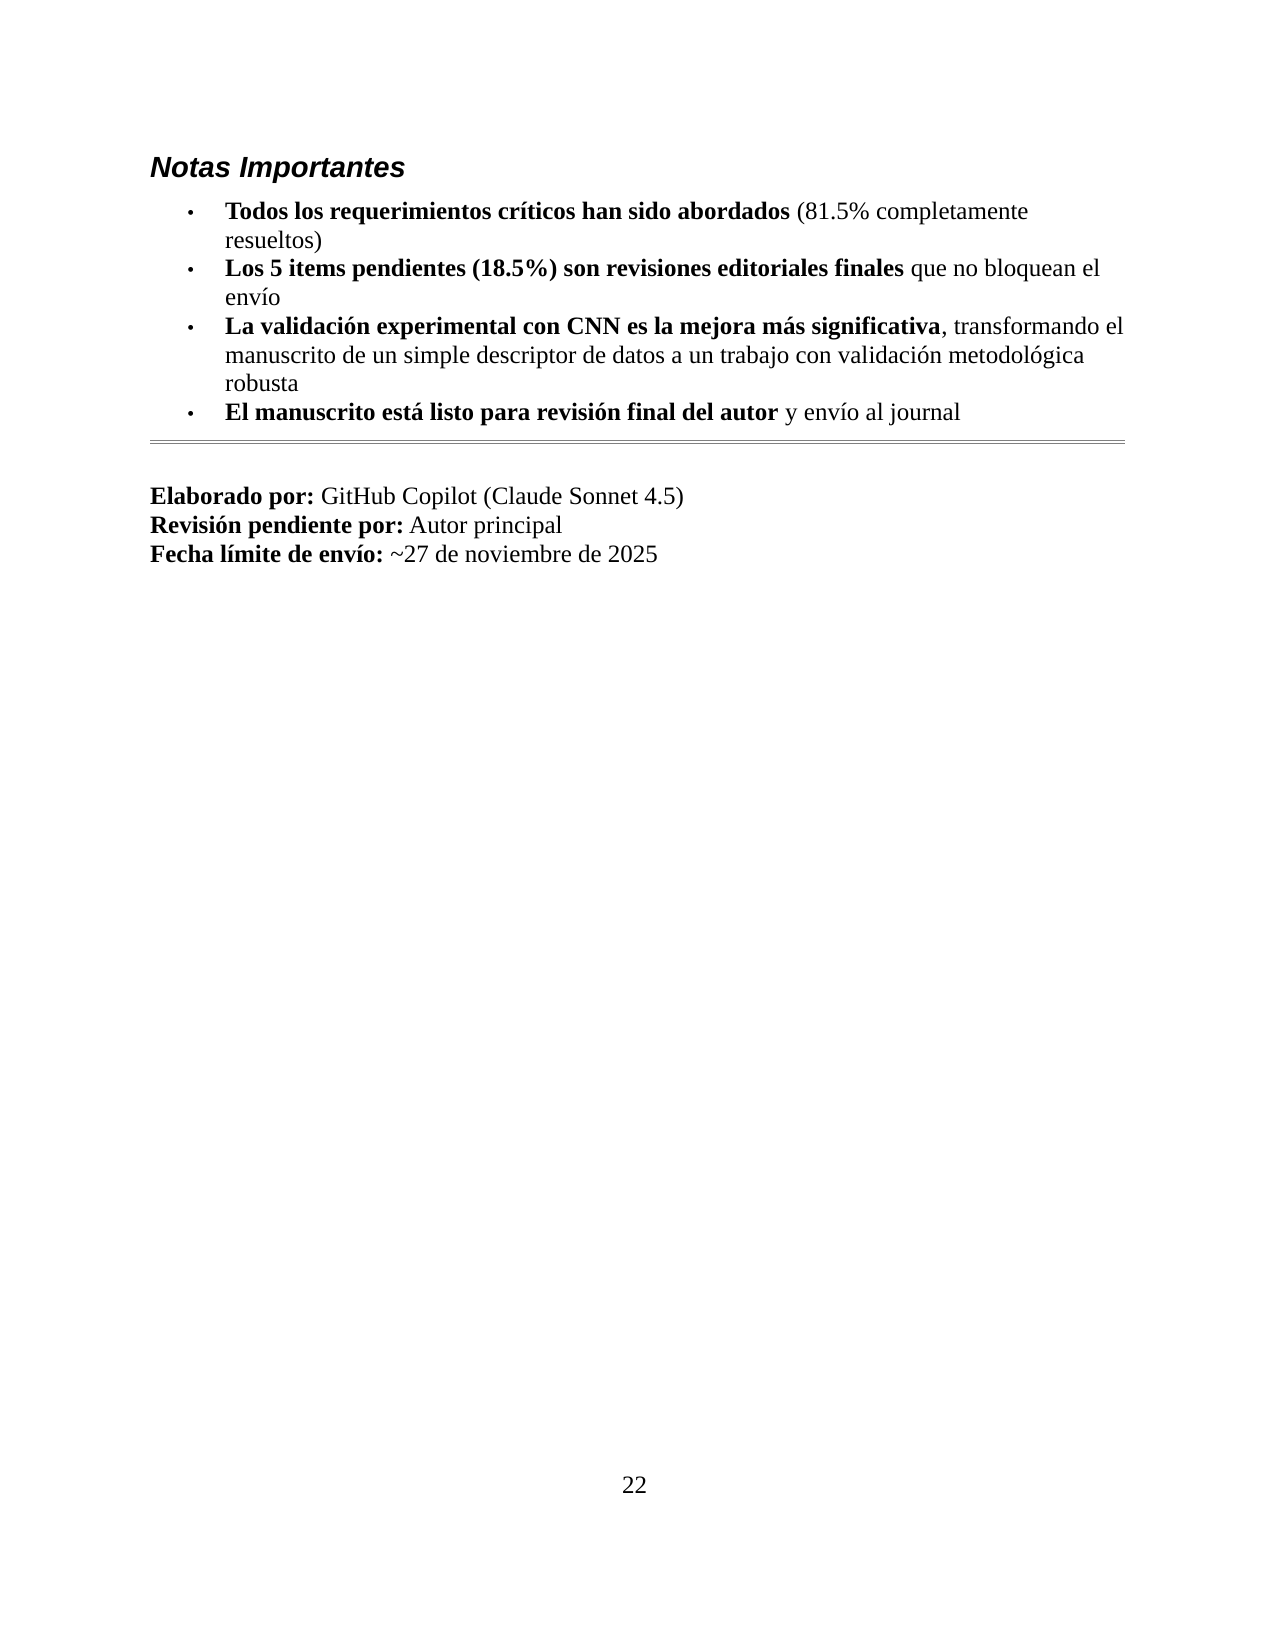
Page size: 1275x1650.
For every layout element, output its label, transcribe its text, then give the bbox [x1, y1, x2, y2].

text Elaborado por: GitHub Copilot (Claude Sonnet 4.5) Revisión pendiente por: Autor principal Fecha límite de envío: ~27 de noviembre de 2025 [150, 481, 1125, 567]
list El manuscrito está listo para revisión final del autor y envío al journal [187, 397, 1125, 426]
list Todos los requerimientos críticos han sido abordados (81.5% completamente resueltos) [187, 196, 1125, 253]
list Los 5 items pendientes (18.5%) son revisiones editoriales finales que no bloquean el envío [187, 253, 1125, 311]
list La validación experimental con CNN es la mejora más significativa, transformando el manuscrito de un simple descriptor de datos a un trabajo con validación metodológica robusta [187, 311, 1125, 397]
subtitle Notas Importantes [150, 150, 1125, 183]
